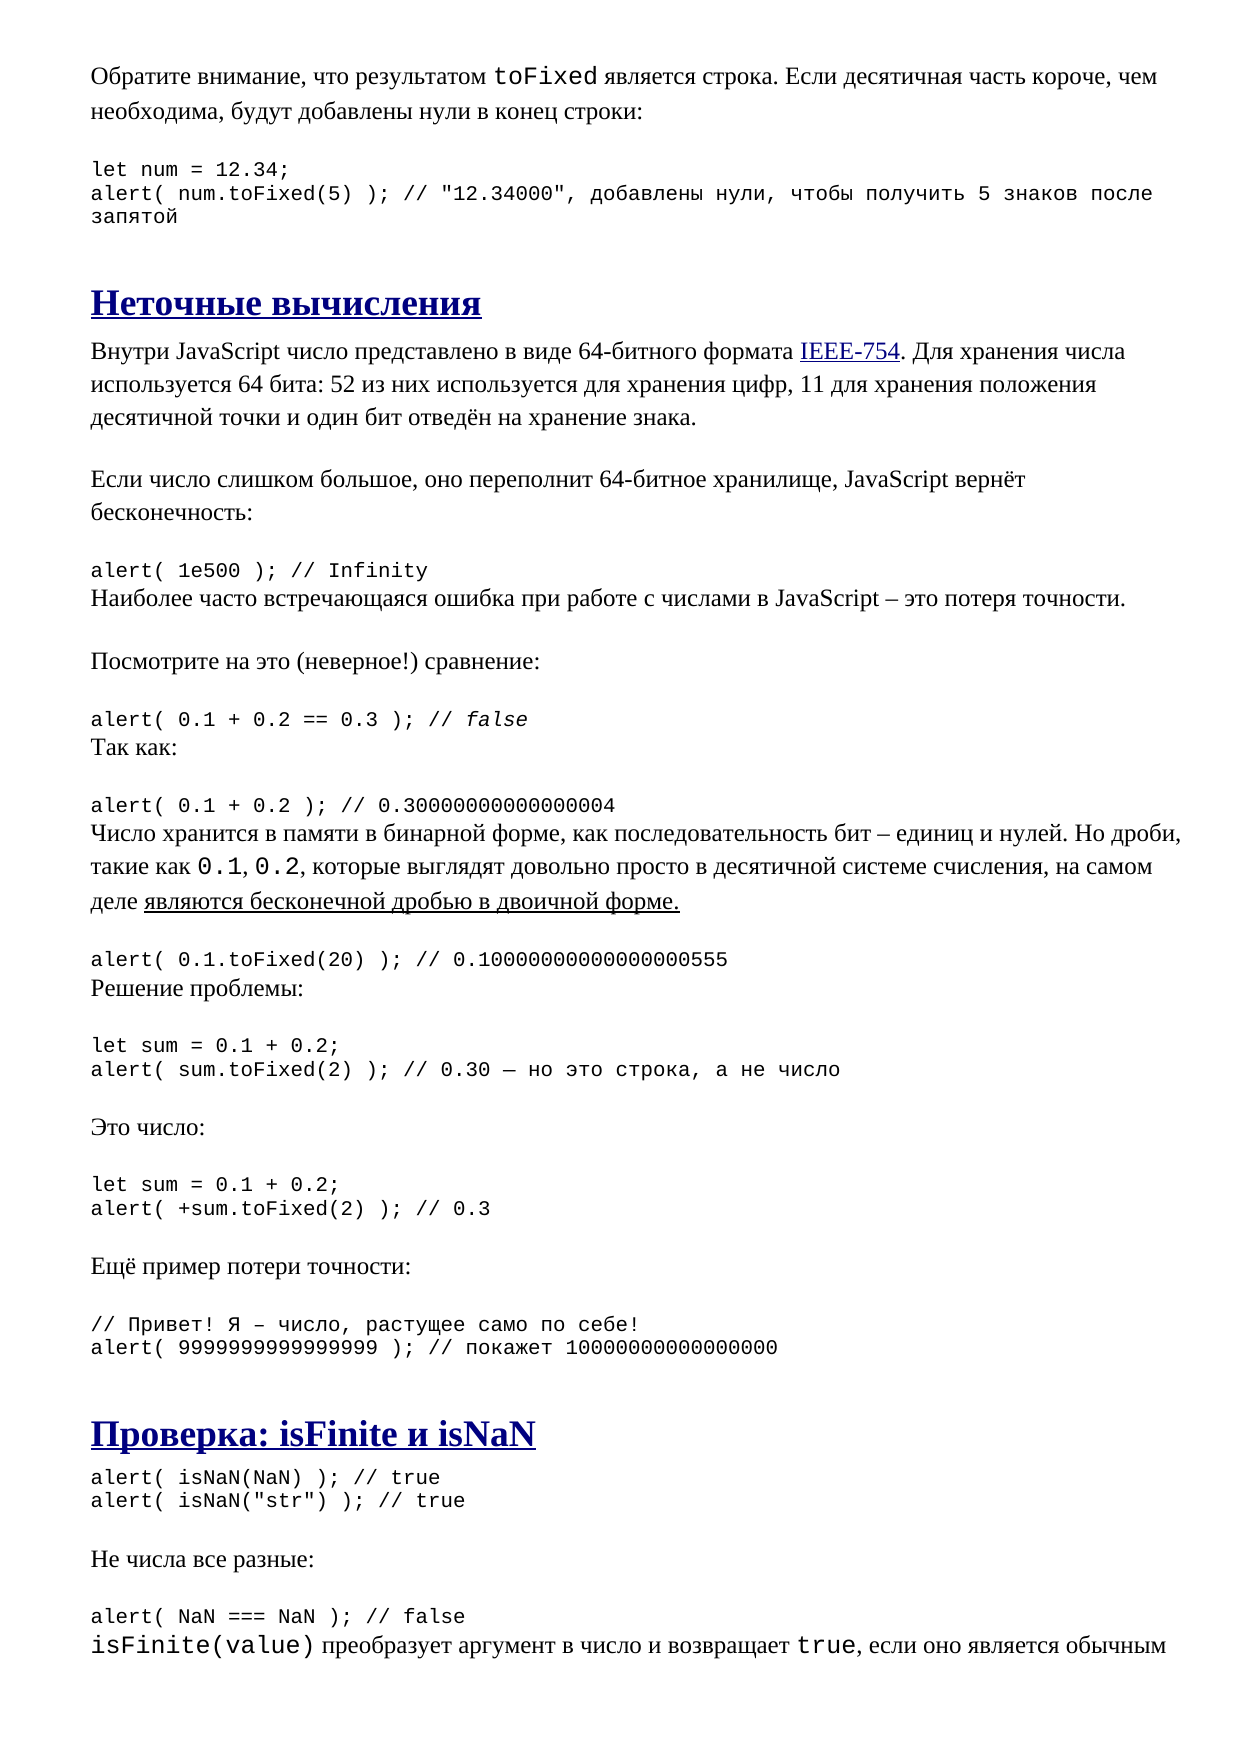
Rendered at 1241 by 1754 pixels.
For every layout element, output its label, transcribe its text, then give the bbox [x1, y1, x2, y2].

text Не числа все разные: [90, 1544, 1187, 1572]
text Посмотрите на это (неверное!) сравнение: [90, 646, 1187, 675]
subtitle Проверка: isFinite и isNaN [90, 1411, 1187, 1454]
text alert( 0.1.toFixed(20) ); // 0.10000000000000000555 [90, 949, 1187, 973]
text Наиболее часто встречающаяся ошибка при работе с числами в JavaScript – это потеря точности. [90, 583, 1187, 612]
text Это число: [90, 1112, 1187, 1141]
text alert( isNaN(NaN) ); // true [90, 1467, 1187, 1491]
subtitle Неточные вычисления [90, 280, 1187, 323]
text Обратите внимание, что результатом toFixed является строка. Если десятичная часть короче, чем необходима, будут добавлены нули в конец строки: [90, 61, 1187, 125]
text // Привет! Я – число, растущее само по себе! [90, 1314, 1187, 1337]
text isFinite(value) преобразует аргумент в число и возвращает true, если оно является обычным [90, 1630, 1187, 1661]
text alert( 0.1 + 0.2 ); // 0.30000000000000004 [90, 795, 1187, 818]
text Так как: [90, 732, 1187, 761]
text Решение проблемы: [90, 973, 1187, 1001]
text alert( 9999999999999999 ); // покажет 10000000000000000 [90, 1337, 1187, 1361]
text alert( isNaN("str") ); // true [90, 1491, 1187, 1514]
text alert( num.toFixed(5) ); // "12.34000", добавлены нули, чтобы получить 5 знаков после запятой [90, 183, 1187, 230]
text alert( NaN === NaN ); // false [90, 1606, 1187, 1630]
text alert( 1e500 ); // Infinity [90, 560, 1187, 583]
text alert( +sum.toFixed(2) ); // 0.3 [90, 1198, 1187, 1222]
text Если число слишком большое, оно переполнит 64-битное хранилище, JavaScript вернёт бесконечность: [90, 464, 1187, 526]
text alert( 0.1 + 0.2 == 0.3 ); // false [90, 708, 1187, 732]
text alert( sum.toFixed(2) ); // 0.30 — но это строка, а не число [90, 1059, 1187, 1082]
text Ещё пример потери точности: [90, 1251, 1187, 1280]
text Внутри JavaScript число представлено в виде 64-битного формата IEEE-754. Для хранения числа используется 64 бита: 52 из них используется для хранения цифр, 11 для хранения положения десятичной точки и один бит отведён на хранение знака. [90, 336, 1187, 431]
text let num = 12.34; [90, 159, 1187, 183]
text let sum = 0.1 + 0.2; [90, 1174, 1187, 1198]
text let sum = 0.1 + 0.2; [90, 1035, 1187, 1059]
text Число хранится в памяти в бинарной форме, как последовательность бит – единиц и нулей. Но дроби, такие как 0.1, 0.2, которые выглядят довольно просто в десятичной системе счисления, на самом деле являются бесконечной дробью в двоичной форме. [90, 818, 1187, 915]
